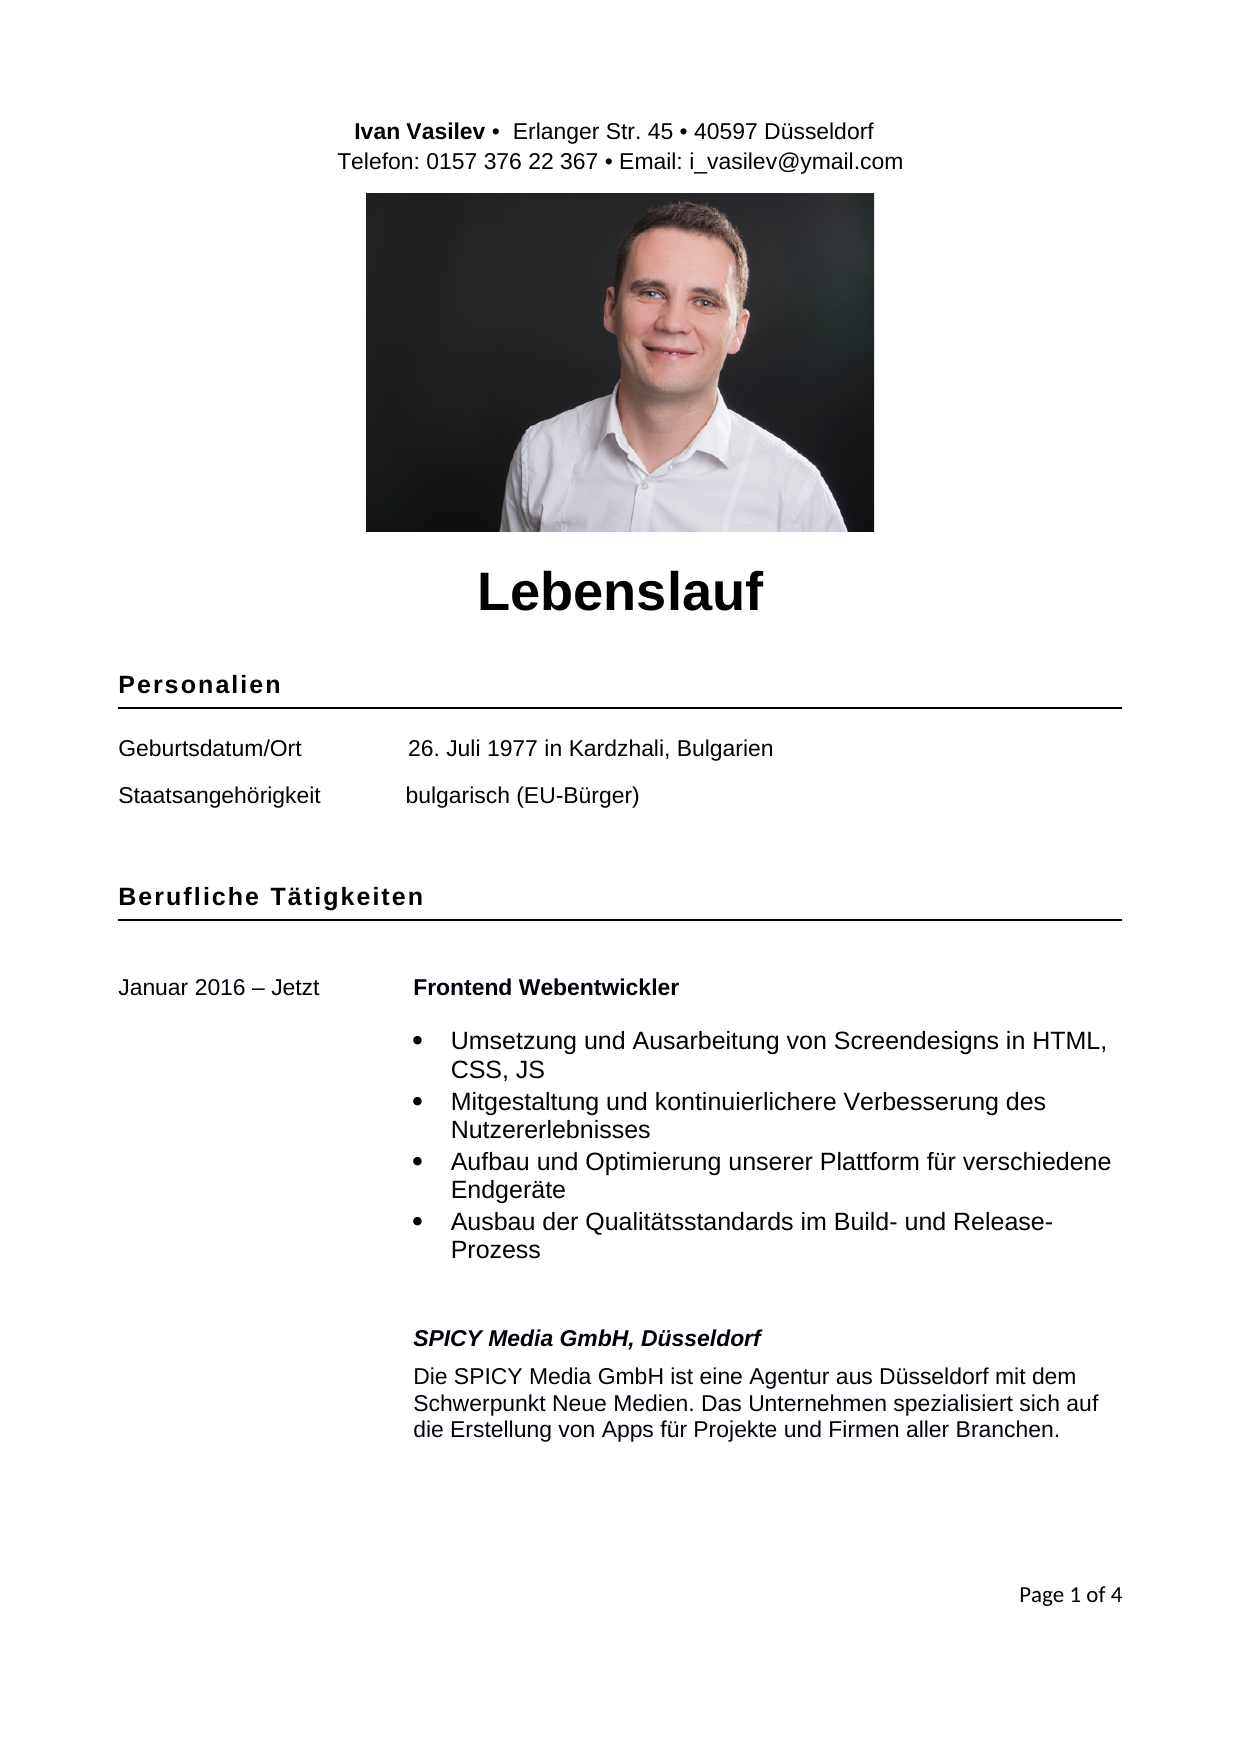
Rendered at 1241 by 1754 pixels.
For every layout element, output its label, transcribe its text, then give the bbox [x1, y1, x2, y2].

list Aufbau und Optimierung unserer Plattform für verschiedene Endgeräte [413, 1147, 1122, 1204]
text Berufliche Tätigkeiten [118, 882, 1122, 919]
text Personalien [118, 670, 1122, 707]
text Geburtsdatum/Ort 26. Juli 1977 in Kardzhali, Bulgarien [88, 735, 1122, 762]
text Lebenslauf [118, 560, 1122, 622]
text Die SPICY Media GmbH ist eine Agentur aus Düsseldorf mit dem Schwerpunkt Neue Medien. Das Unternehmen spezialisiert sich auf die Erstellung von Apps für Projekte und Firmen aller Branchen. [413, 1363, 1122, 1442]
text SPICY Media GmbH, Düsseldorf [339, 1324, 1122, 1351]
list Ausbau der Qualitätsstandards im Build- und Release-Prozess [413, 1207, 1122, 1264]
list Umsetzung und Ausarbeitung von Screendesigns in HTML, CSS, JS [413, 1026, 1122, 1084]
list Mitgestaltung und kontinuierlichere Verbesserung des Nutzererlebnisses [413, 1086, 1122, 1144]
picture [366, 193, 875, 532]
text Januar 2016 – Jetzt Frontend Webentwickler [118, 974, 1122, 1000]
text Staatsangehörigkeit bulgarisch (EU-Bürger) [118, 782, 1122, 809]
